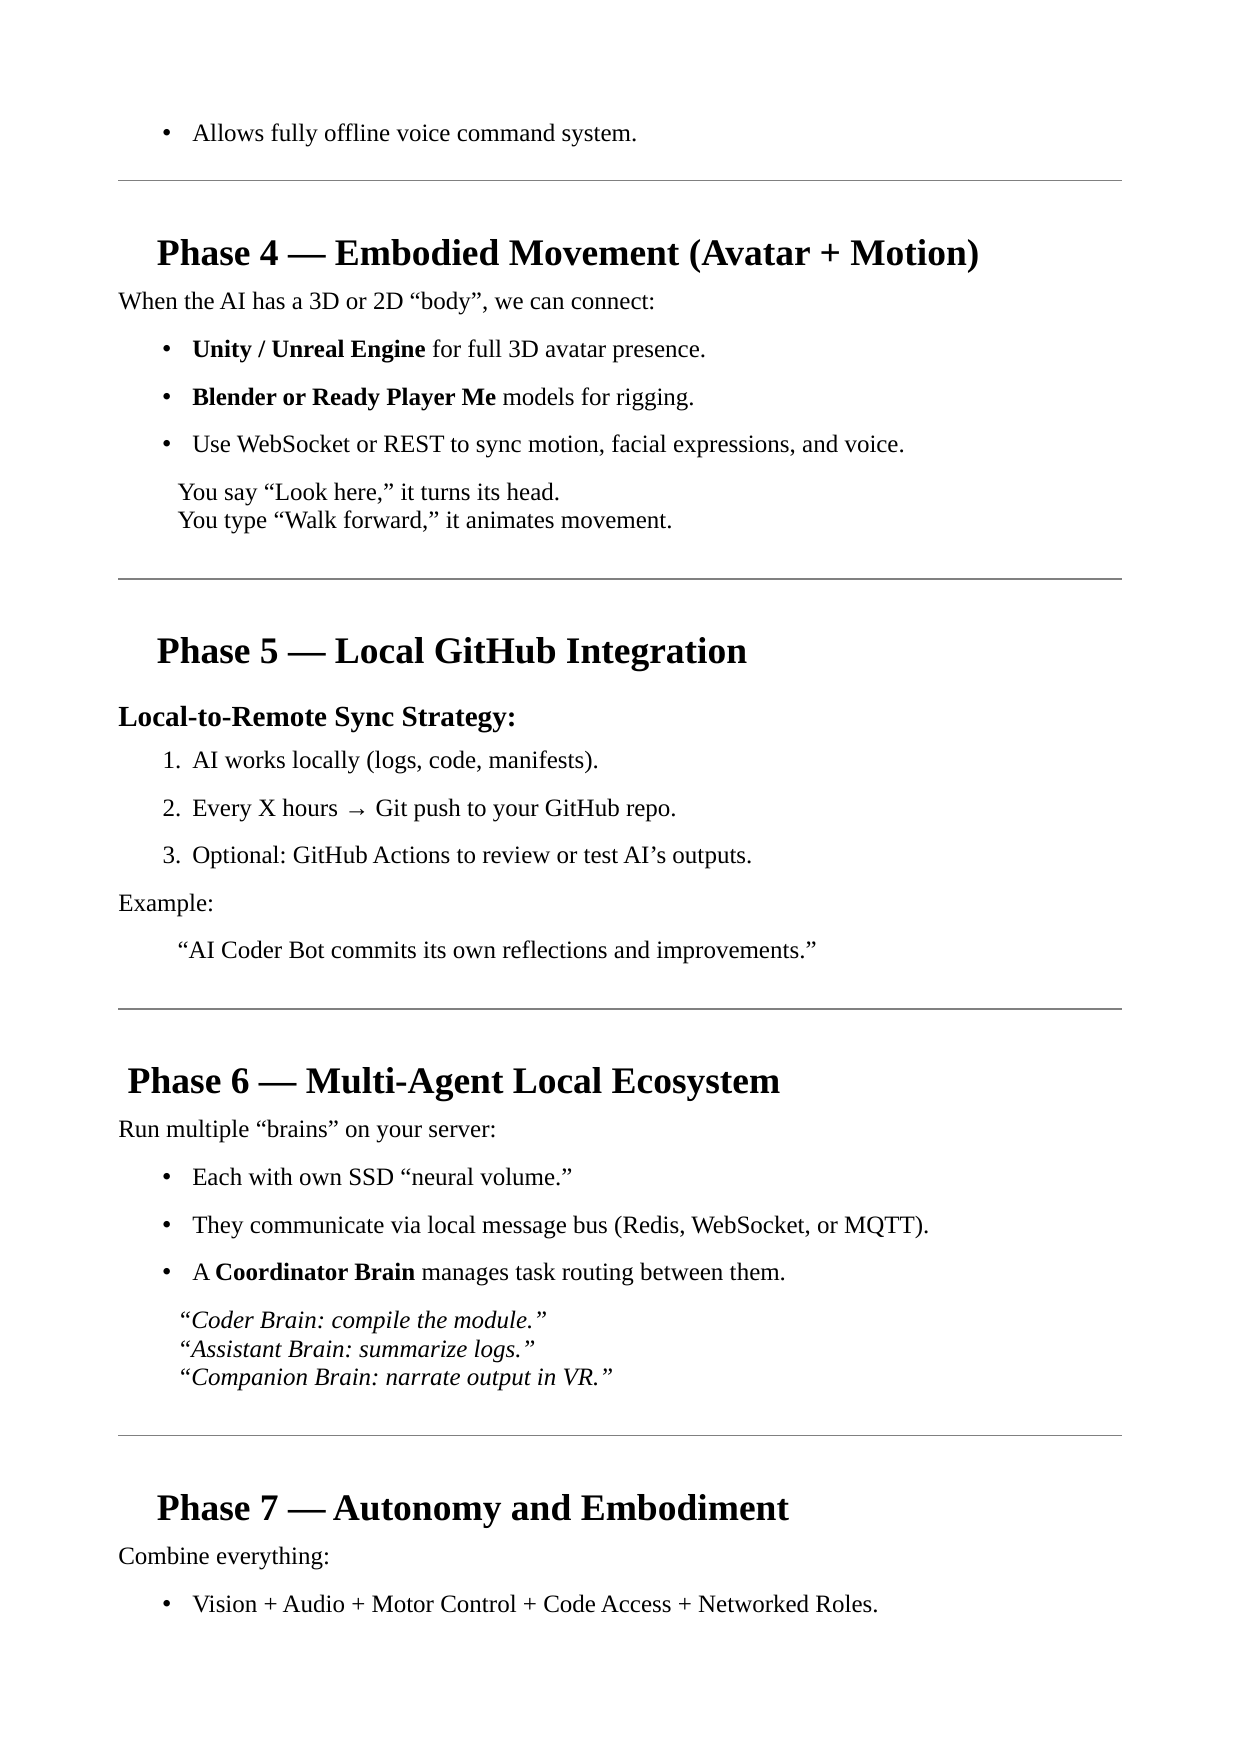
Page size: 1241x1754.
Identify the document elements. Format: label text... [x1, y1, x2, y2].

subtitle Local-to-Remote Sync Strategy: [118, 699, 1122, 733]
list Unity / Unreal Engine for full 3D avatar presence. [162, 334, 1122, 363]
text “Coder Brain: compile the module.” “Assistant Brain: summarize logs.” “Companion Brain: narrate output in VR.” [177, 1305, 1063, 1391]
list Every X hours → Git push to your GitHub repo. [162, 793, 1122, 822]
text Example: [118, 888, 1122, 917]
list A Coordinator Brain manages task routing between them. [162, 1257, 1122, 1286]
list Vision + Audio + Motor Control + Code Access + Networked Roles. [162, 1589, 1122, 1618]
list AI works locally (logs, code, manifests). [162, 745, 1122, 774]
subtitle 🧬 Phase 7 — Autonomy and Embodiment [118, 1486, 1122, 1529]
list They communicate via local message bus (Redis, WebSocket, or MQTT). [162, 1210, 1122, 1238]
list Allows fully offline voice command system. [162, 118, 1122, 147]
text Run multiple “brains” on your server: [118, 1114, 1122, 1143]
list Optional: GitHub Actions to review or test AI’s outputs. [162, 840, 1122, 869]
subtitle 🦾 Phase 4 — Embodied Movement (Avatar + Motion) [118, 231, 1122, 274]
list Use WebSocket or REST to sync motion, facial expressions, and voice. [162, 429, 1122, 458]
list Blender or Ready Player Me models for rigging. [162, 382, 1122, 410]
text When the AI has a 3D or 2D “body”, we can connect: [118, 286, 1122, 315]
list Each with own SSD “neural volume.” [162, 1162, 1122, 1191]
text You say “Look here,” it turns its head. You type “Walk forward,” it animates movement. [177, 477, 1063, 534]
subtitle 🌐 Phase 5 — Local GitHub Integration [118, 629, 1122, 672]
text “AI Coder Bot commits its own reflections and improvements.” [177, 936, 1063, 964]
text Combine everything: [118, 1541, 1122, 1570]
subtitle 🗣️ Phase 6 — Multi-Agent Local Ecosystem [118, 1059, 1122, 1102]
